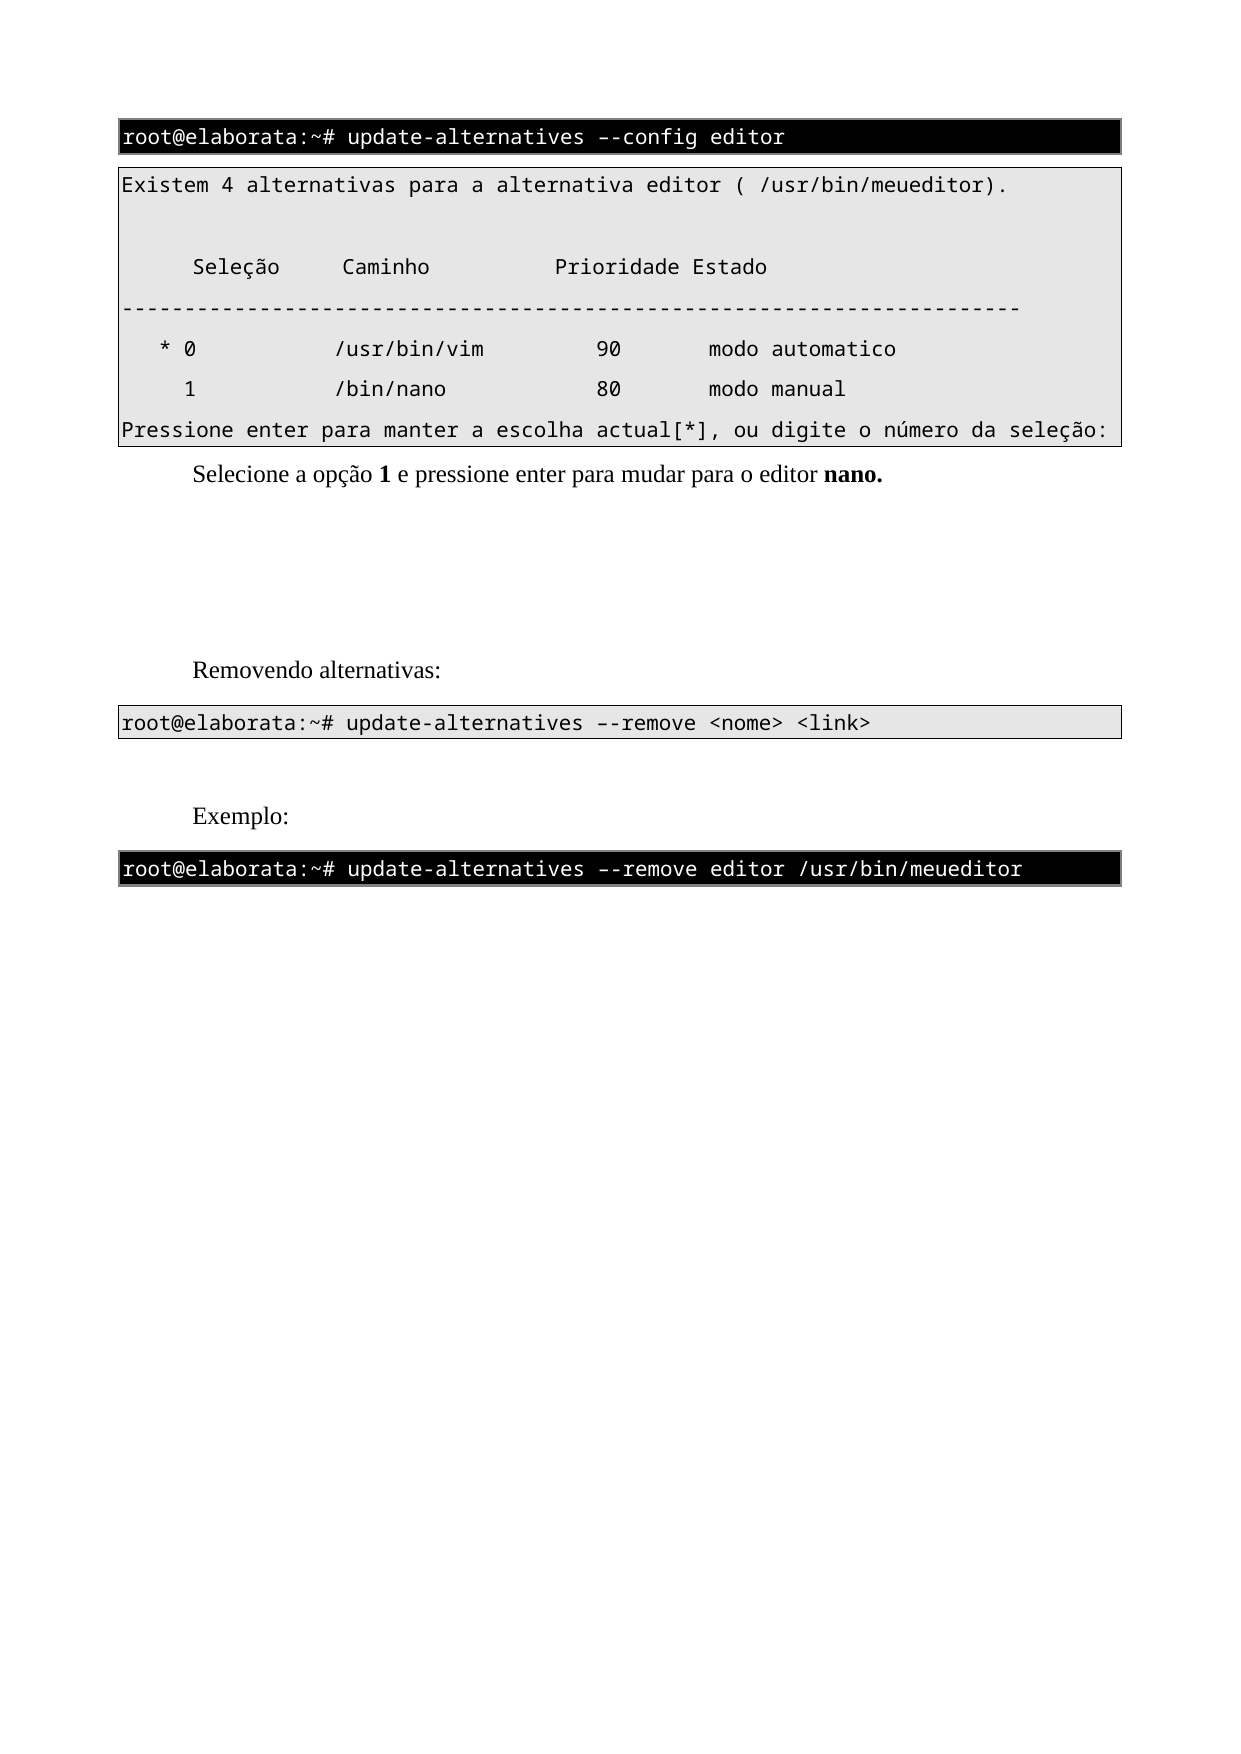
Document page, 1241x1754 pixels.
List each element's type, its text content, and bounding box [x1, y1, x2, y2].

text Removendo alternativas: [118, 656, 1122, 684]
text Existem 4 alternativas para a alternativa editor ( /usr/bin/meueditor). [119, 168, 1121, 199]
text root@elaborata:~# update-alternatives –-remove <nome> <link> [119, 706, 1121, 738]
text * 0 /usr/bin/vim 90 modo automatico [119, 331, 1121, 362]
text root@elaborata:~# update-alternatives –-config editor [120, 120, 1120, 153]
text Selecione a opção 1 e pressione enter para mudar para o editor nano. [118, 459, 1122, 488]
text 1 /bin/nano 80 modo manual [119, 371, 1121, 403]
text Exemplo: [118, 801, 1122, 829]
text Pressione enter para manter a escolha actual[*], ou digite o número da seleção: [119, 412, 1121, 446]
text ------------------------------------------------------------------------ [119, 290, 1121, 321]
text Seleção Caminho Prioridade Estado [119, 249, 1121, 281]
text root@elaborata:~# update-alternatives –-remove editor /usr/bin/meueditor [120, 852, 1120, 884]
